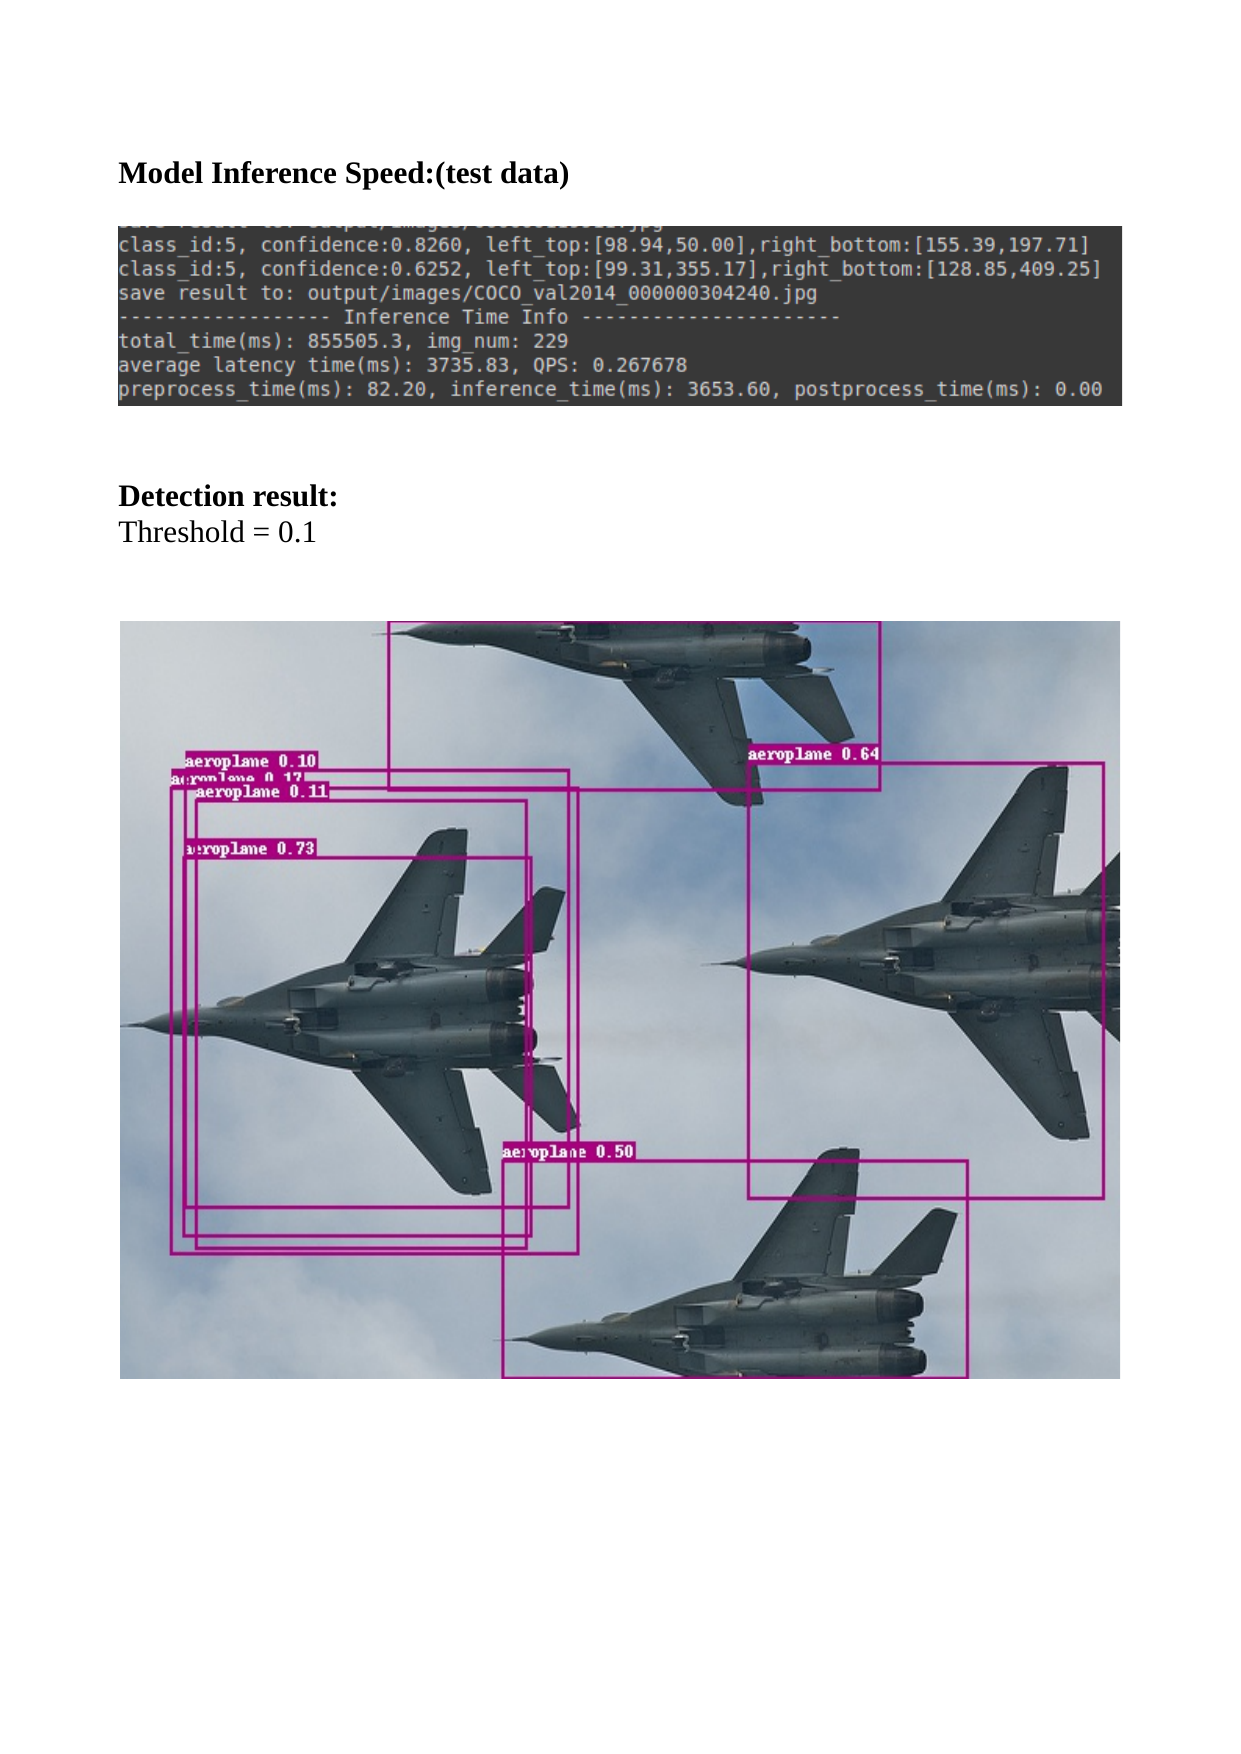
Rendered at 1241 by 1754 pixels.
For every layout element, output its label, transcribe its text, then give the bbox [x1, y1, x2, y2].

picture [120, 621, 1121, 1379]
picture [118, 226, 1123, 406]
text Model Inference Speed:(test data) [118, 154, 1122, 190]
text Detection result: [118, 478, 1122, 514]
text Threshold = 0.1 [118, 514, 1122, 549]
